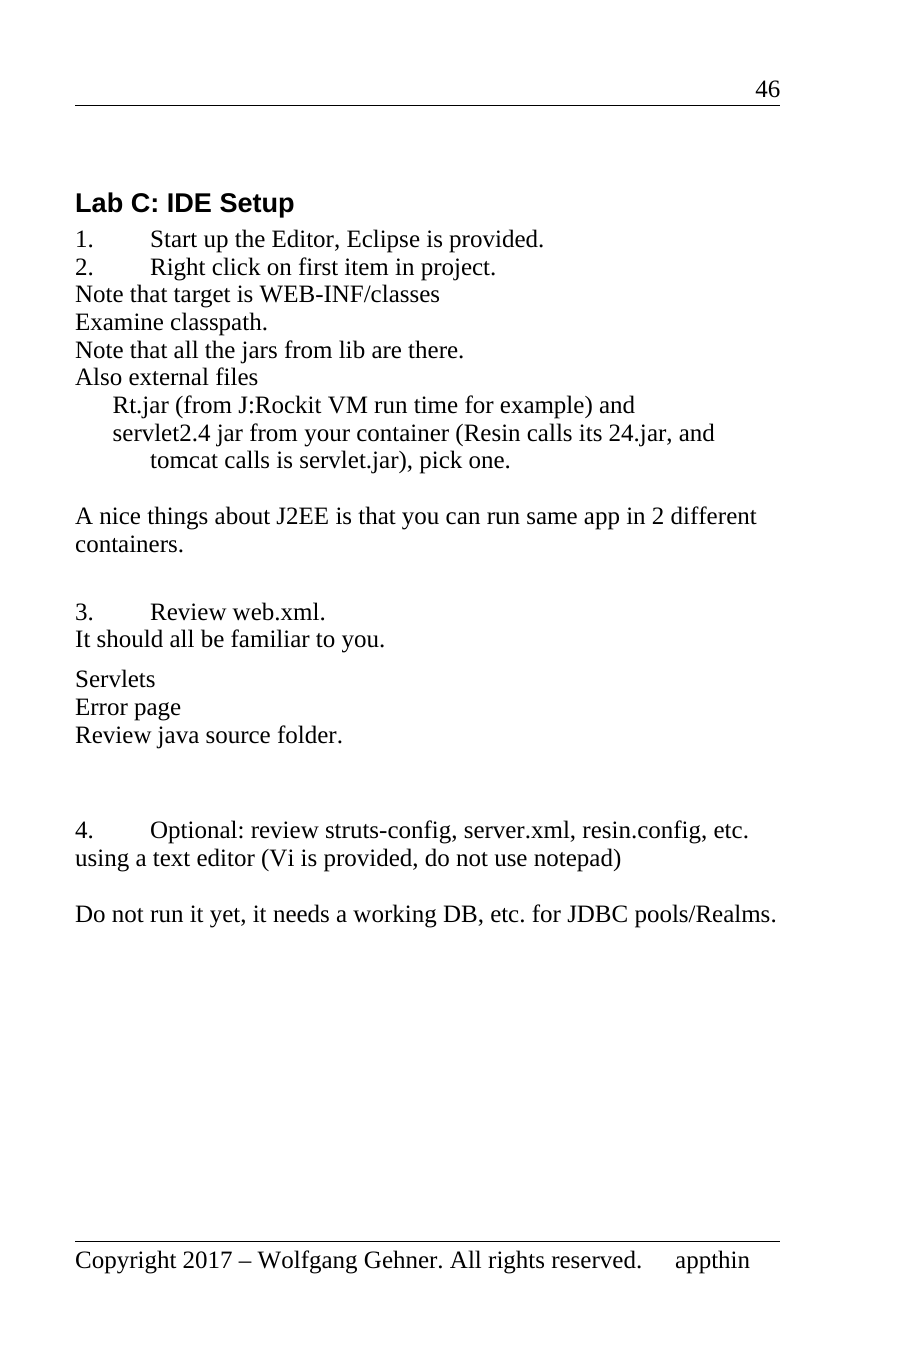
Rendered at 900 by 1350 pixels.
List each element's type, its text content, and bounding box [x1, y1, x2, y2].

list Start up the Editor, Eclipse is provided. [75, 225, 780, 253]
list Review web.xml. [75, 598, 780, 625]
list Optional: review struts-config, server.xml, resin.config, etc. using a text editor (Vi is provided, do not use notepad) [75, 817, 780, 872]
list Also external files [75, 363, 780, 391]
list Examine classpath. [75, 308, 780, 336]
list Right click on first item in project. [75, 253, 780, 280]
text Error page [75, 693, 780, 721]
text Rt.jar (from J:Rockit VM run time for example) and [112, 391, 780, 419]
subtitle Lab C: IDE Setup [75, 188, 780, 219]
list Note that target is WEB-INF/classes [75, 280, 780, 308]
text Servlets [75, 666, 780, 693]
text It should all be familiar to you. [75, 625, 780, 653]
text servlet2.4 jar from your container (Resin calls its 24.jar, and tomcat calls is servlet.jar), pick one. [112, 419, 780, 474]
text A nice things about J2EE is that you can run same app in 2 different containers. [75, 474, 780, 557]
list Note that all the jars from lib are there. [75, 336, 780, 363]
text Review java source folder. [75, 721, 780, 749]
text Do not run it yet, it needs a working DB, etc. for JDBC pools/Realms. [75, 900, 780, 927]
